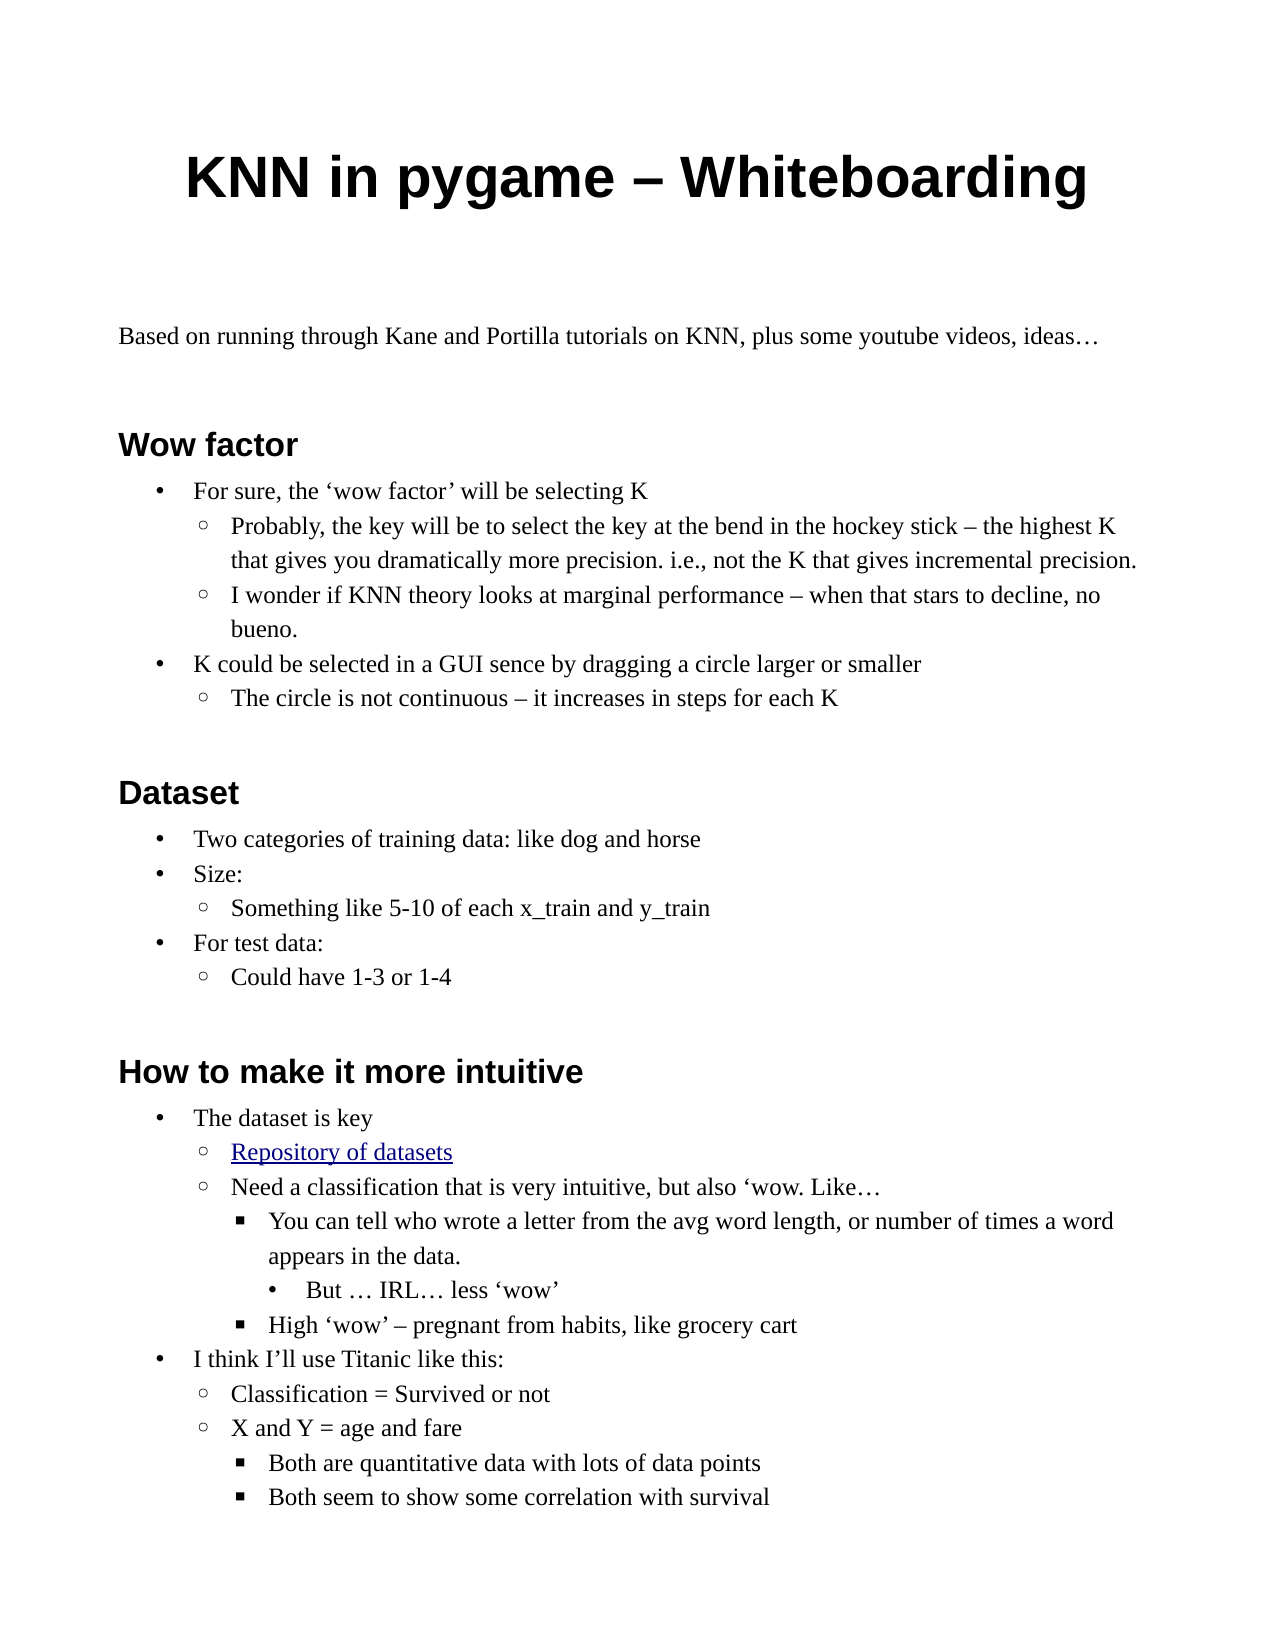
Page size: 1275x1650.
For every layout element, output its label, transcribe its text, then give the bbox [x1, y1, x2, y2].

list The dataset is key [156, 1103, 1157, 1132]
list Both seem to show some correlation with survival [231, 1482, 1157, 1511]
list For test data: [156, 928, 1157, 956]
list Two categories of training data: like dog and horse [156, 824, 1157, 853]
list You can tell who wrote a letter from the avg word length, or number of times a word appears in the data. [231, 1206, 1157, 1270]
list Need a classification that is very intuitive, but also ‘wow. Like… [193, 1172, 1157, 1201]
subtitle Dataset [118, 773, 1157, 812]
subtitle Wow factor [118, 425, 1157, 464]
list The circle is not continuous – it increases in steps for each K [193, 683, 1157, 712]
list But … IRL… less ‘wow’ [268, 1275, 1157, 1304]
list Probably, the key will be to select the key at the bend in the hockey stick – the highest K that gives you dramatically more precision. i.e., not the K that gives incremental precision. [193, 511, 1157, 574]
list X and Y = age and fare [193, 1413, 1157, 1442]
list Size: [156, 859, 1157, 887]
list Repository of datasets [193, 1137, 1157, 1166]
list Both are quantitative data with lots of data points [231, 1448, 1157, 1477]
list For sure, the ‘wow factor’ will be selecting K [156, 476, 1157, 505]
list Classification = Survived or not [193, 1379, 1157, 1408]
list K could be selected in a GUI sence by dragging a circle larger or smaller [156, 649, 1157, 677]
list I wonder if KNN theory looks at marginal performance – when that stars to decline, no bueno. [193, 580, 1157, 643]
title KNN in pygame – Whiteboarding [118, 143, 1157, 210]
list High ‘wow’ – pregnant from habits, like grocery cart [231, 1310, 1157, 1339]
list Something like 5-10 of each x_train and y_train [193, 893, 1157, 922]
list I think I’ll use Titanic like this: [156, 1344, 1157, 1373]
list Could have 1-3 or 1-4 [193, 962, 1157, 991]
subtitle How to make it more intuitive [118, 1052, 1157, 1091]
text Based on running through Kane and Portilla tutorials on KNN, plus some youtube videos, ideas… [118, 321, 1157, 349]
